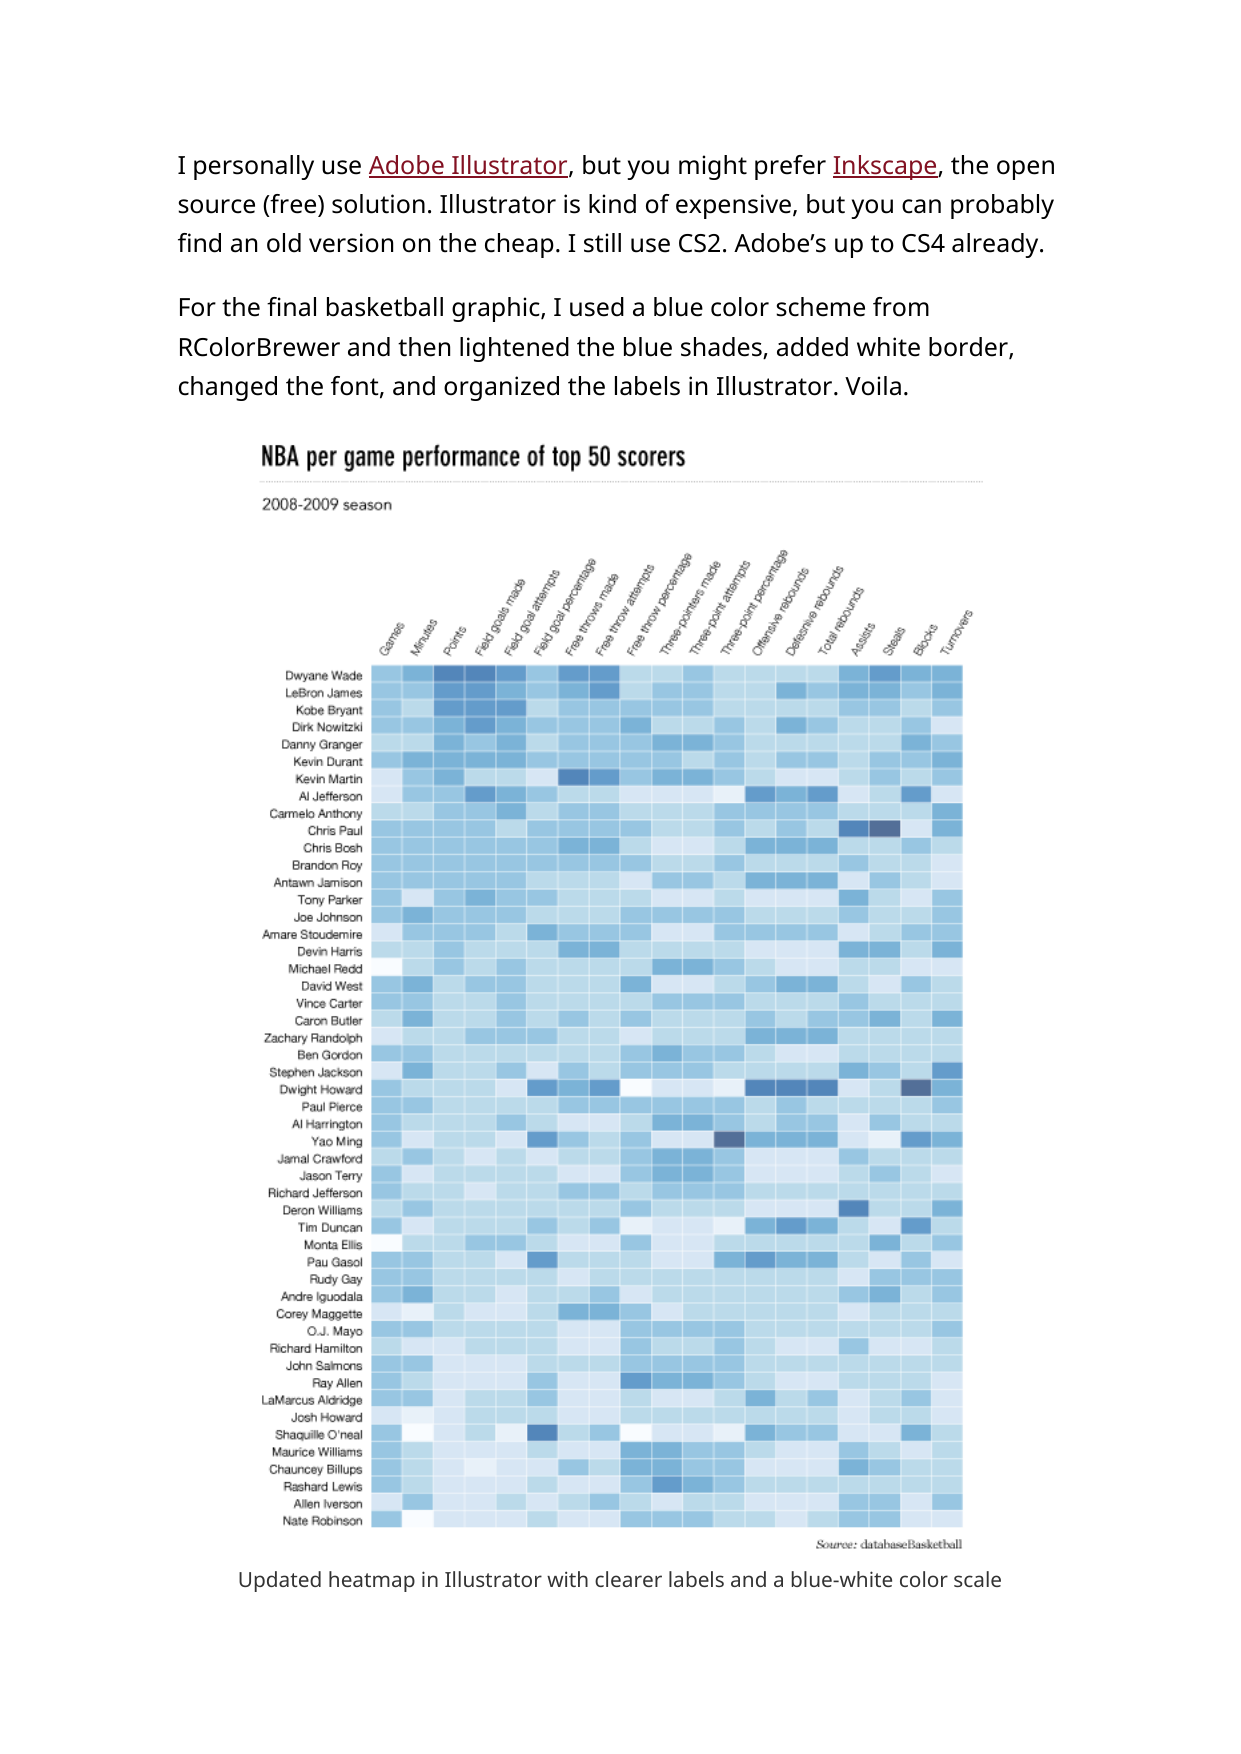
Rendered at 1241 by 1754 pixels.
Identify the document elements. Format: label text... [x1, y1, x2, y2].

text I personally use Adobe Illustrator, but you might prefer Inkscape, the open source (free) solution. Illustrator is kind of expensive, but you can probably find an old version on the cheap. I still use CS2. Adobe’s up to CS4 already. [177, 148, 1063, 260]
text Updated heatmap in Illustrator with clearer labels and a blue-white color scale [177, 420, 1063, 1594]
text For the final basketball graphic, I used a blue color scheme from RColorBrewer and then lightened the blue shades, added white border, changed the font, and organized the labels in Illustrator. Voila. [177, 290, 1063, 402]
